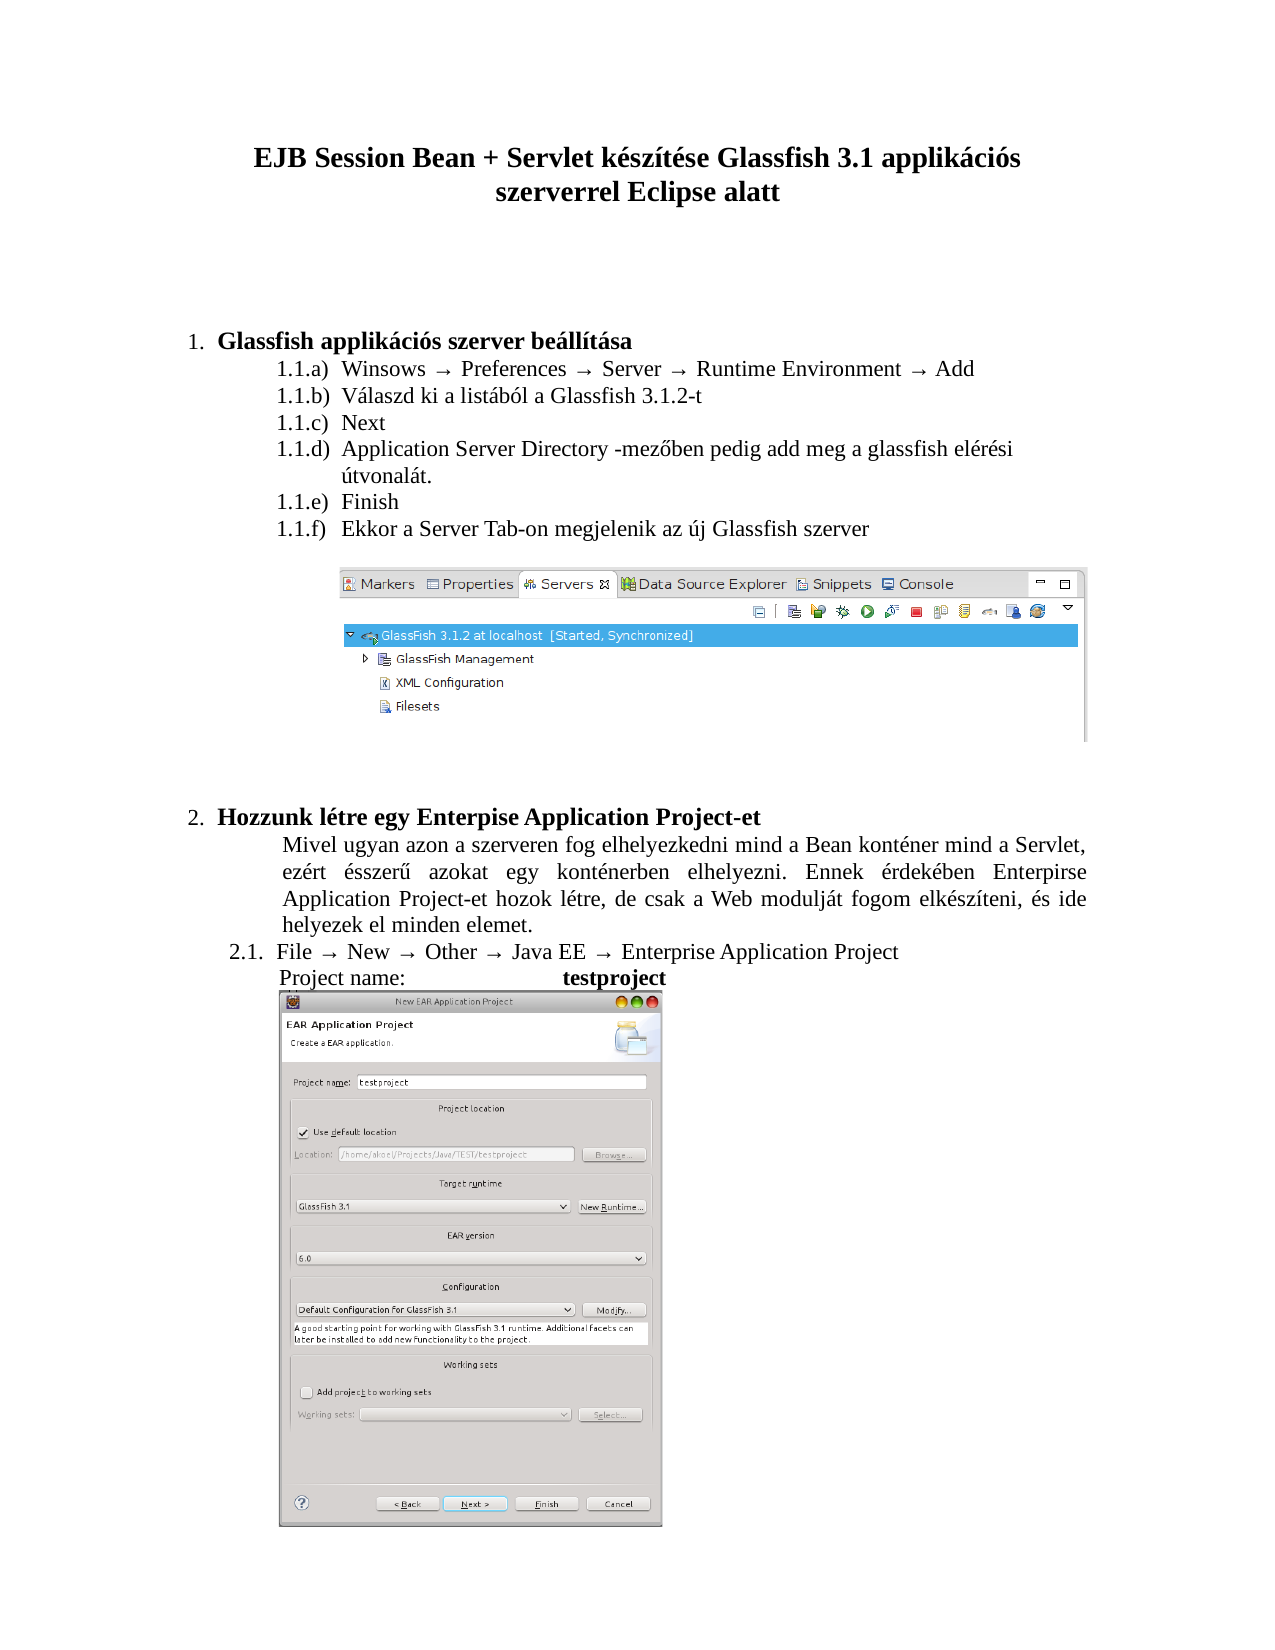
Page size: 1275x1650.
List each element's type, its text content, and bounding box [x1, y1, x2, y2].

text EJB Session Bean + Servlet készítése Glassfish 3.1 applikációs szerverrel Eclipse alatt [187, 140, 1087, 207]
subtitle Válaszd ki a listából a Glassfish 3.1.2-t [276, 382, 1087, 408]
subtitle Next [276, 408, 1087, 435]
subtitle Mivel ugyan azon a szerveren fog elhelyezkedni mind a Bean konténer mind a Servlet, ezért ésszerű azokat egy konténerben elhelyezni. Ennek érdekében Enterpirse Application Project-et hozok létre, de csak a Web modulját fogom elkészíteni, és ide helyezek el minden elemet. [282, 831, 1087, 938]
subtitle Application Server Directory -mezőben pedig add meg a glassfish elérési útvonalát. [276, 435, 1087, 488]
picture [339, 567, 1088, 742]
subtitle Ekkor a Server Tab-on megjelenik az új Glassfish szerver [276, 514, 1087, 541]
subtitle File → New → Other → Java EE → Enterprise Application Project [229, 938, 1087, 964]
subtitle Winsows → Preferences → Server → Runtime Environment → Add [276, 355, 1087, 382]
subtitle Glassfish applikációs szerver beállítása [187, 326, 1087, 355]
picture [278, 990, 663, 1527]
subtitle Finish [276, 488, 1087, 514]
text Project name: testproject [279, 964, 1087, 991]
subtitle Hozzunk létre egy Enterpise Application Project-et [187, 802, 1087, 831]
